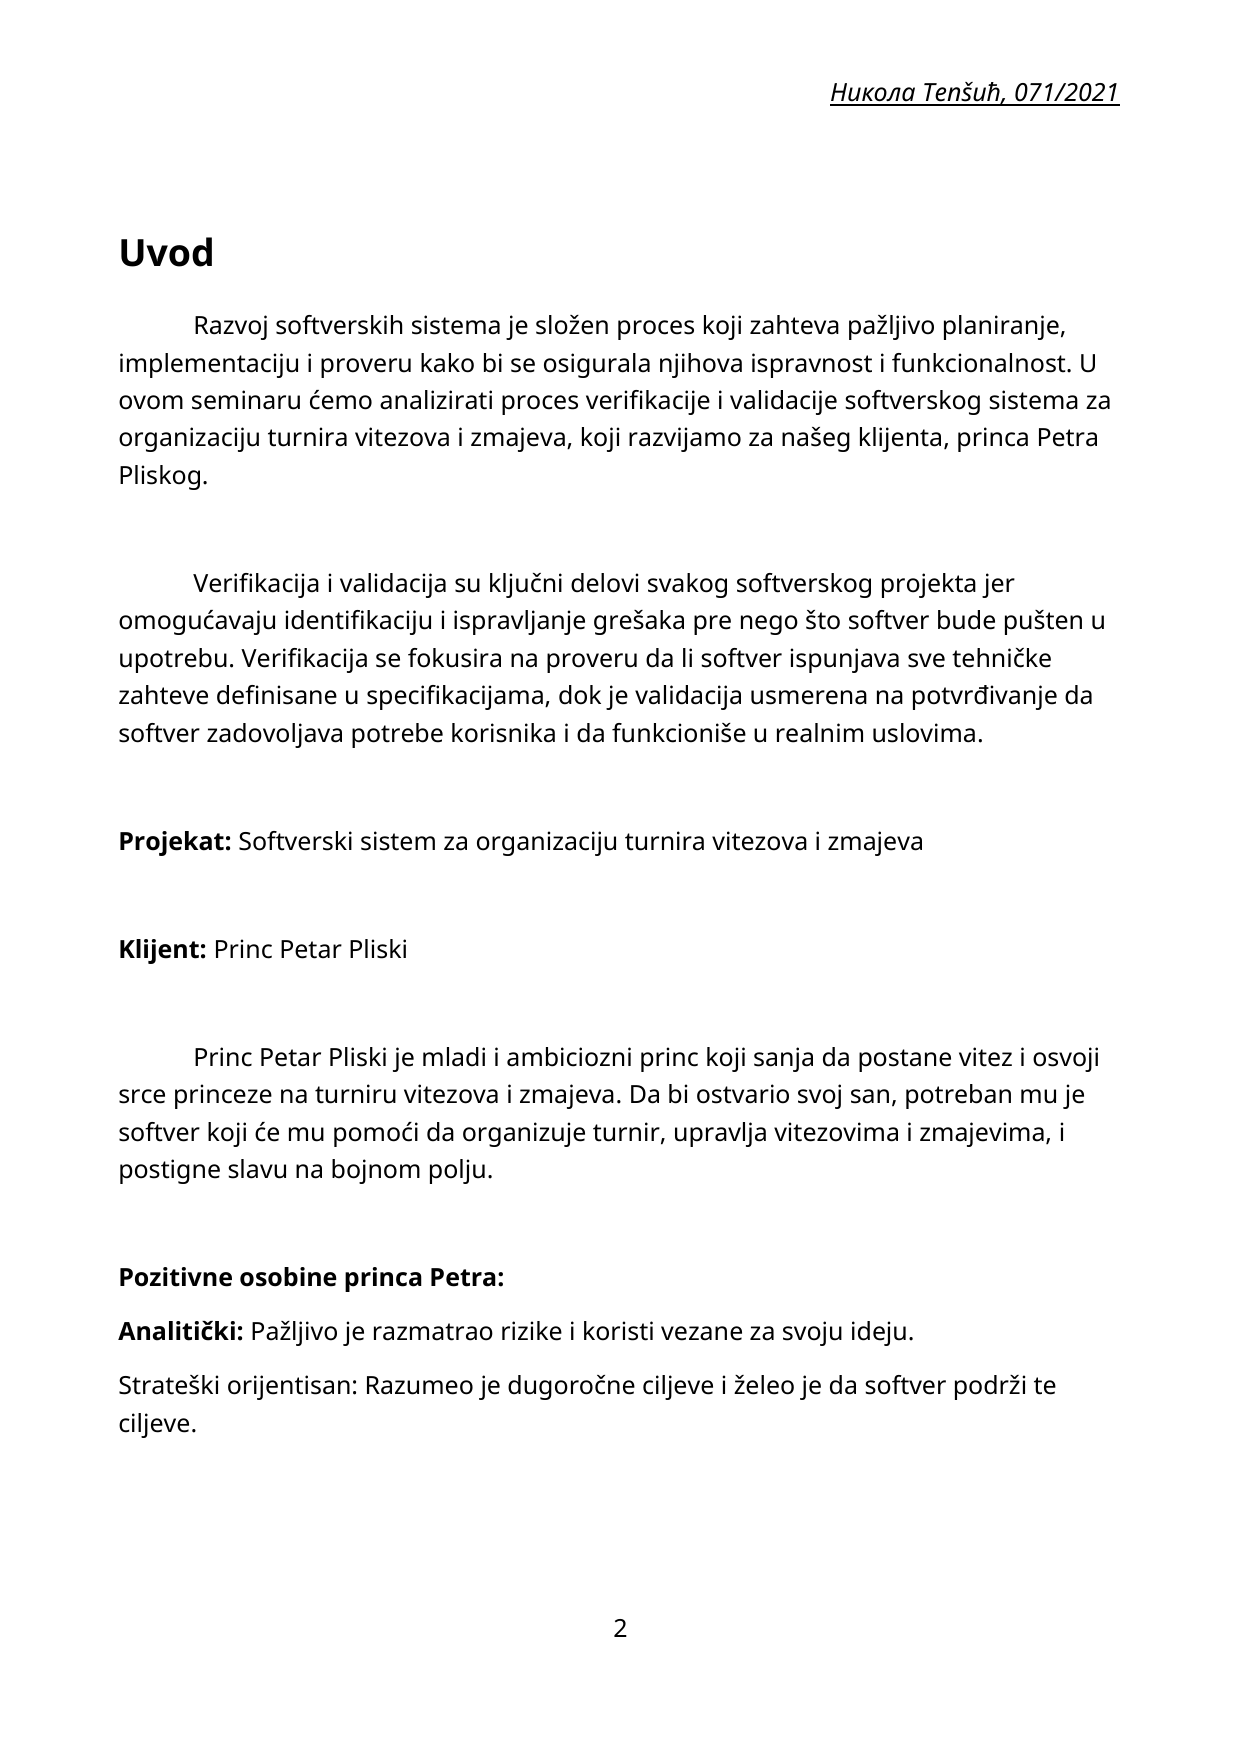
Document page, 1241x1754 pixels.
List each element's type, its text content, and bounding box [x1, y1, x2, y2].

text Princ Petar Pliski je mladi i ambiciozni princ koji sanja da postane vitez i osvoji srce princeze na turniru vitezova i zmajeva. Da bi ostvario svoj san, potreban mu je softver koji će mu pomoći da organizuje turnir, upravlja vitezovima i zmajevima, i postigne slavu na bojnom polju. [118, 1039, 1122, 1186]
text Pozitivne osobine princa Petra: [118, 1260, 1122, 1294]
text Klijent: Princ Petar Pliski [118, 931, 1122, 966]
text Analitički: Pažljivo je razmatrao rizike i koristi vezane za svoju ideju. [118, 1314, 1122, 1348]
text Strateški orijentisan: Razumeo je dugoročne ciljeve i želeo je da softver podrži te ciljeve. [118, 1368, 1122, 1439]
text Razvoj softverskih sistema je složen proces koji zahteva pažljivo planiranje, implementaciju i proveru kako bi se osigurala njihova ispravnost i funkcionalnost. U ovom seminaru ćemo analizirati proces verifikacije i validacije softverskog sistema za organizaciju turnira vitezova i zmajeva, koji razvijamo za našeg klijenta, princa Petra Pliskog. [118, 308, 1122, 492]
text Projekat: Softverski sistem za organizaciju turnira vitezova i zmajeva [118, 823, 1122, 857]
subtitle Uvod [118, 227, 1122, 278]
text Verifikacija i validacija su ključni delovi svakog softverskog projekta jer omogućavaju identifikaciju i ispravljanje grešaka pre nego što softver bude pušten u upotrebu. Verifikacija se fokusira na proveru da li softver ispunjava sve tehničke zahteve definisane u specifikacijama, dok je validacija usmerena na potvrđivanje da softver zadovoljava potrebe korisnika i da funkcioniše u realnim uslovima. [118, 566, 1122, 749]
